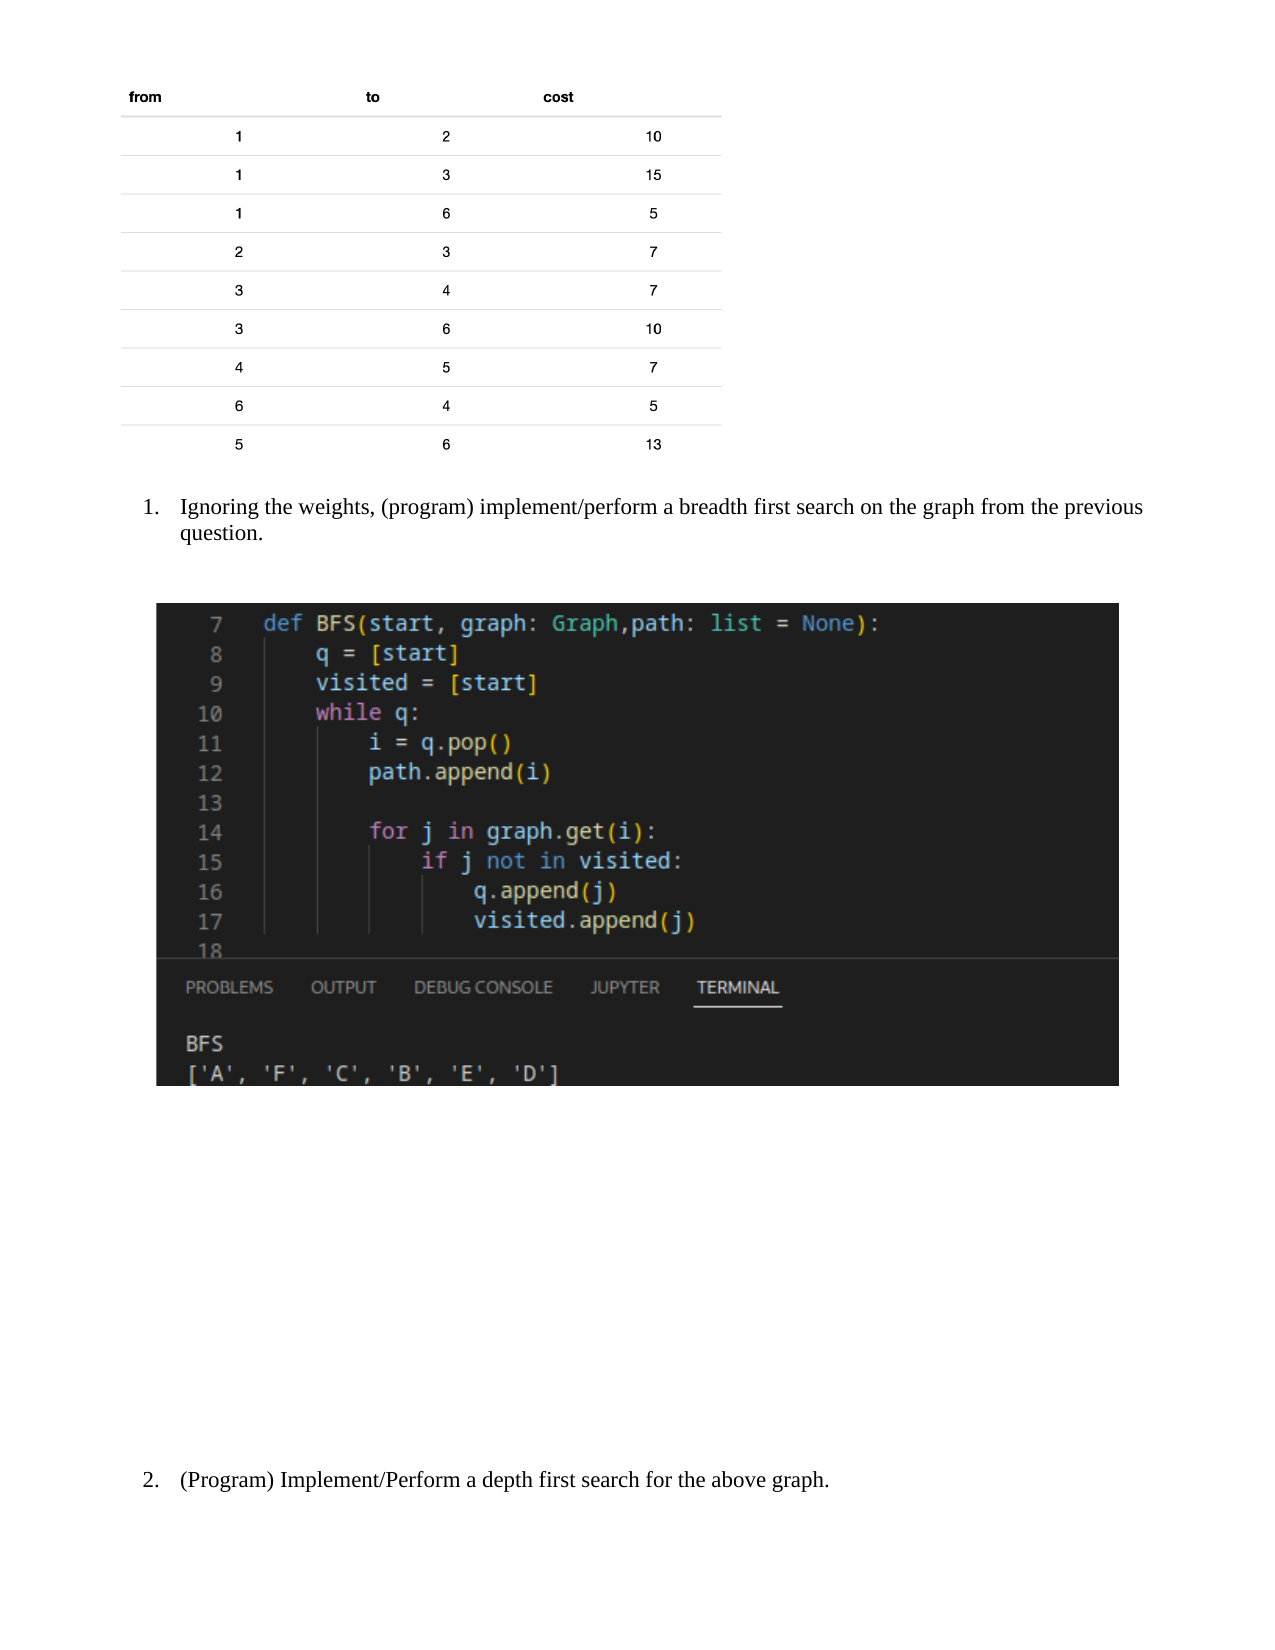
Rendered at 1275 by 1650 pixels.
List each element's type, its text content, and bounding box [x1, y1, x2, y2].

picture [156, 603, 1119, 1086]
list Ignoring the weights, (program) implement/perform a breadth first search on the graph from the previous question. [142, 493, 1170, 546]
picture [105, 86, 722, 470]
list (Program) Implement/Perform a depth first search for the above graph. [142, 1466, 1170, 1492]
